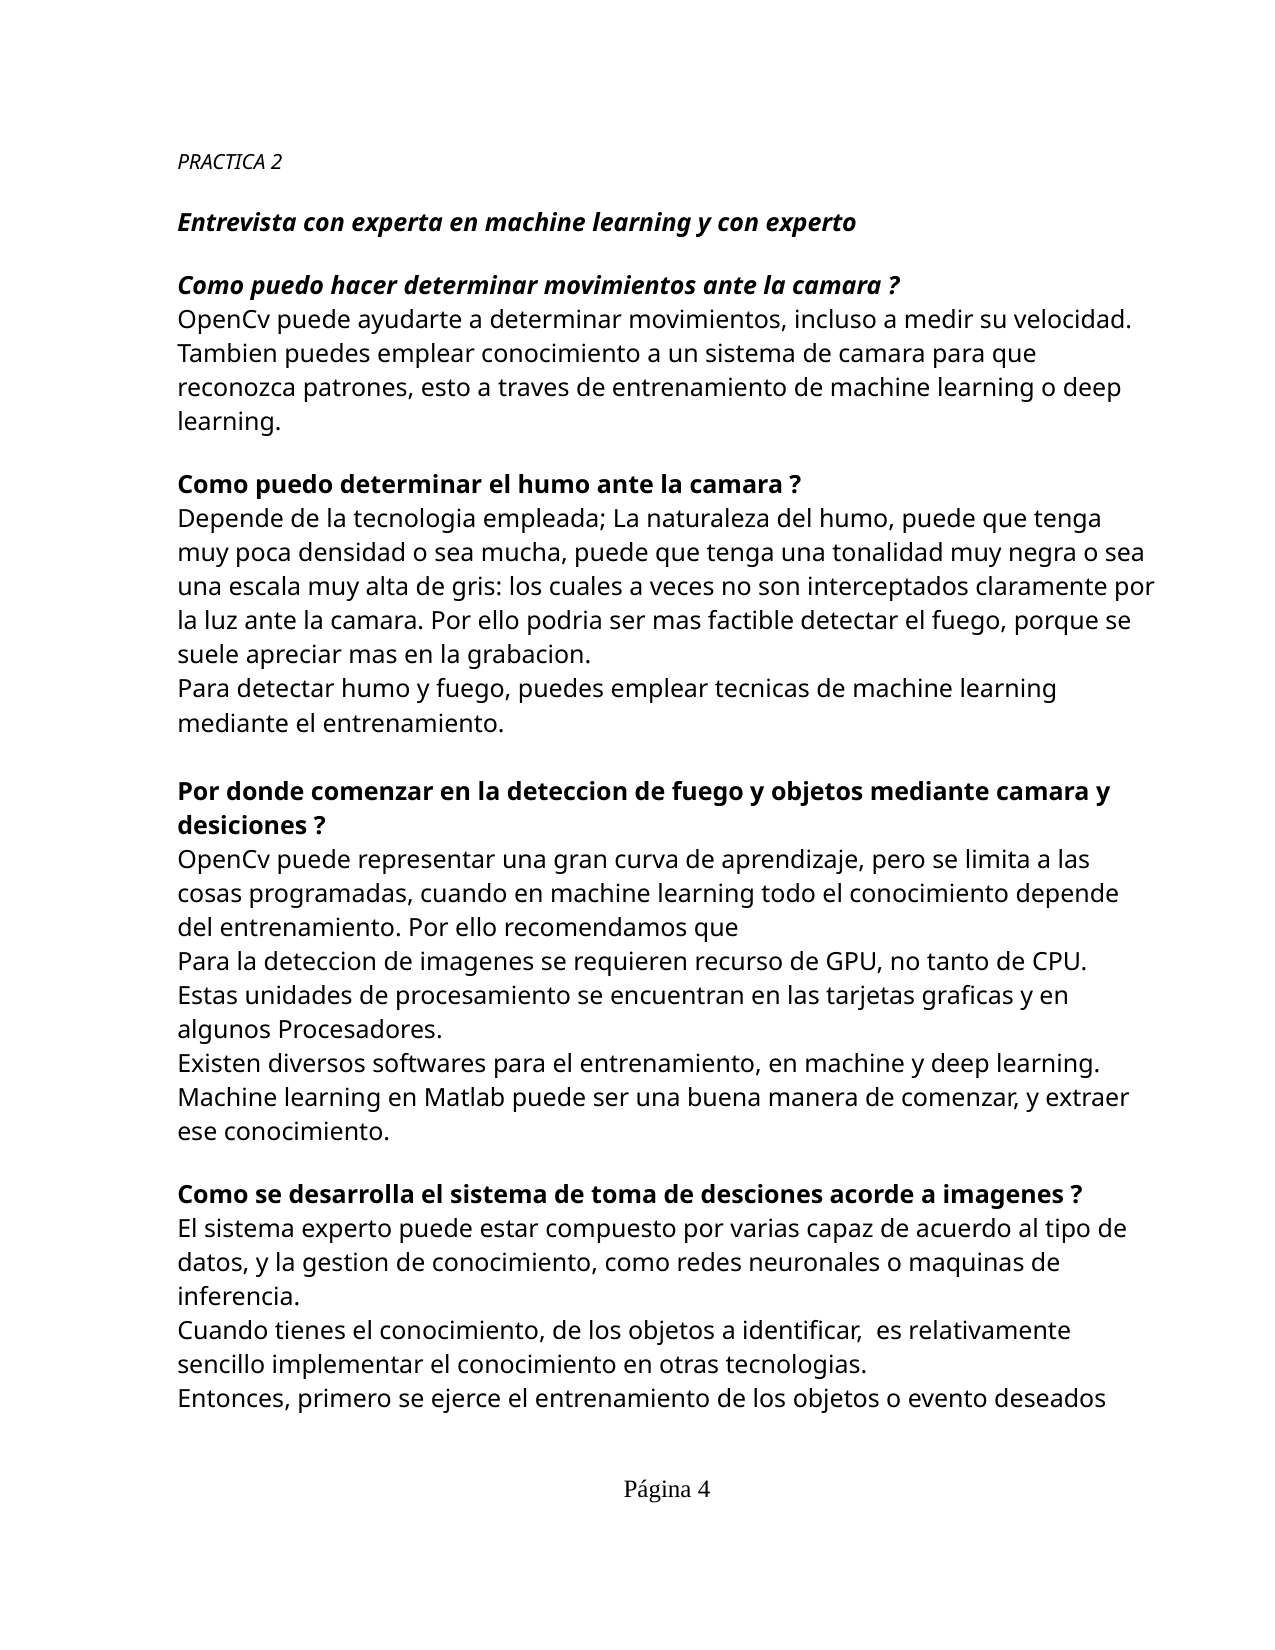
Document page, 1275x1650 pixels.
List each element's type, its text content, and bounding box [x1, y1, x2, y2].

text Como se desarrolla el sistema de toma de desciones acorde a imagenes ? [177, 1177, 1156, 1211]
text OpenCv puede representar una gran curva de aprendizaje, pero se limita a las cosas programadas, cuando en machine learning todo el conocimiento depende del entrenamiento. Por ello recomendamos que Para la deteccion de imagenes se requieren recurso de GPU, no tanto de CPU. Estas unidades de procesamiento se encuentran en las tarjetas graficas y en algunos Procesadores. Existen diversos softwares para el entrenamiento, en machine y deep learning. Machine learning en Matlab puede ser una buena manera de comenzar, y extraer ese conocimiento. [177, 841, 1156, 1148]
text Como puedo determinar el humo ante la camara ? [177, 467, 1156, 501]
text Como puedo hacer determinar movimientos ante la camara ? OpenCv puede ayudarte a determinar movimientos, incluso a medir su velocidad. Tambien puedes emplear conocimiento a un sistema de camara para que reconozca patrones, esto a traves de entrenamiento de machine learning o deep learning. [177, 268, 1156, 438]
text Por donde comenzar en la deteccion de fuego y objetos mediante camara y desiciones ? [177, 773, 1156, 841]
text Depende de la tecnologia empleada; La naturaleza del humo, puede que tenga muy poca densidad o sea mucha, puede que tenga una tonalidad muy negra o sea una escala muy alta de gris: los cuales a veces no son interceptados claramente por la luz ante la camara. Por ello podria ser mas factible detectar el fuego, porque se suele apreciar mas en la grabacion. Para detectar humo y fuego, puedes emplear tecnicas de machine learning mediante el entrenamiento. [177, 501, 1156, 739]
text Entrevista con experta en machine learning y con experto [177, 205, 1156, 239]
text El sistema experto puede estar compuesto por varias capaz de acuerdo al tipo de datos, y la gestion de conocimiento, como redes neuronales o maquinas de inferencia. Cuando tienes el conocimiento, de los objetos a identificar, es relativamente sencillo implementar el conocimiento en otras tecnologias. Entonces, primero se ejerce el entrenamiento de los objetos o evento deseados [177, 1211, 1156, 1415]
